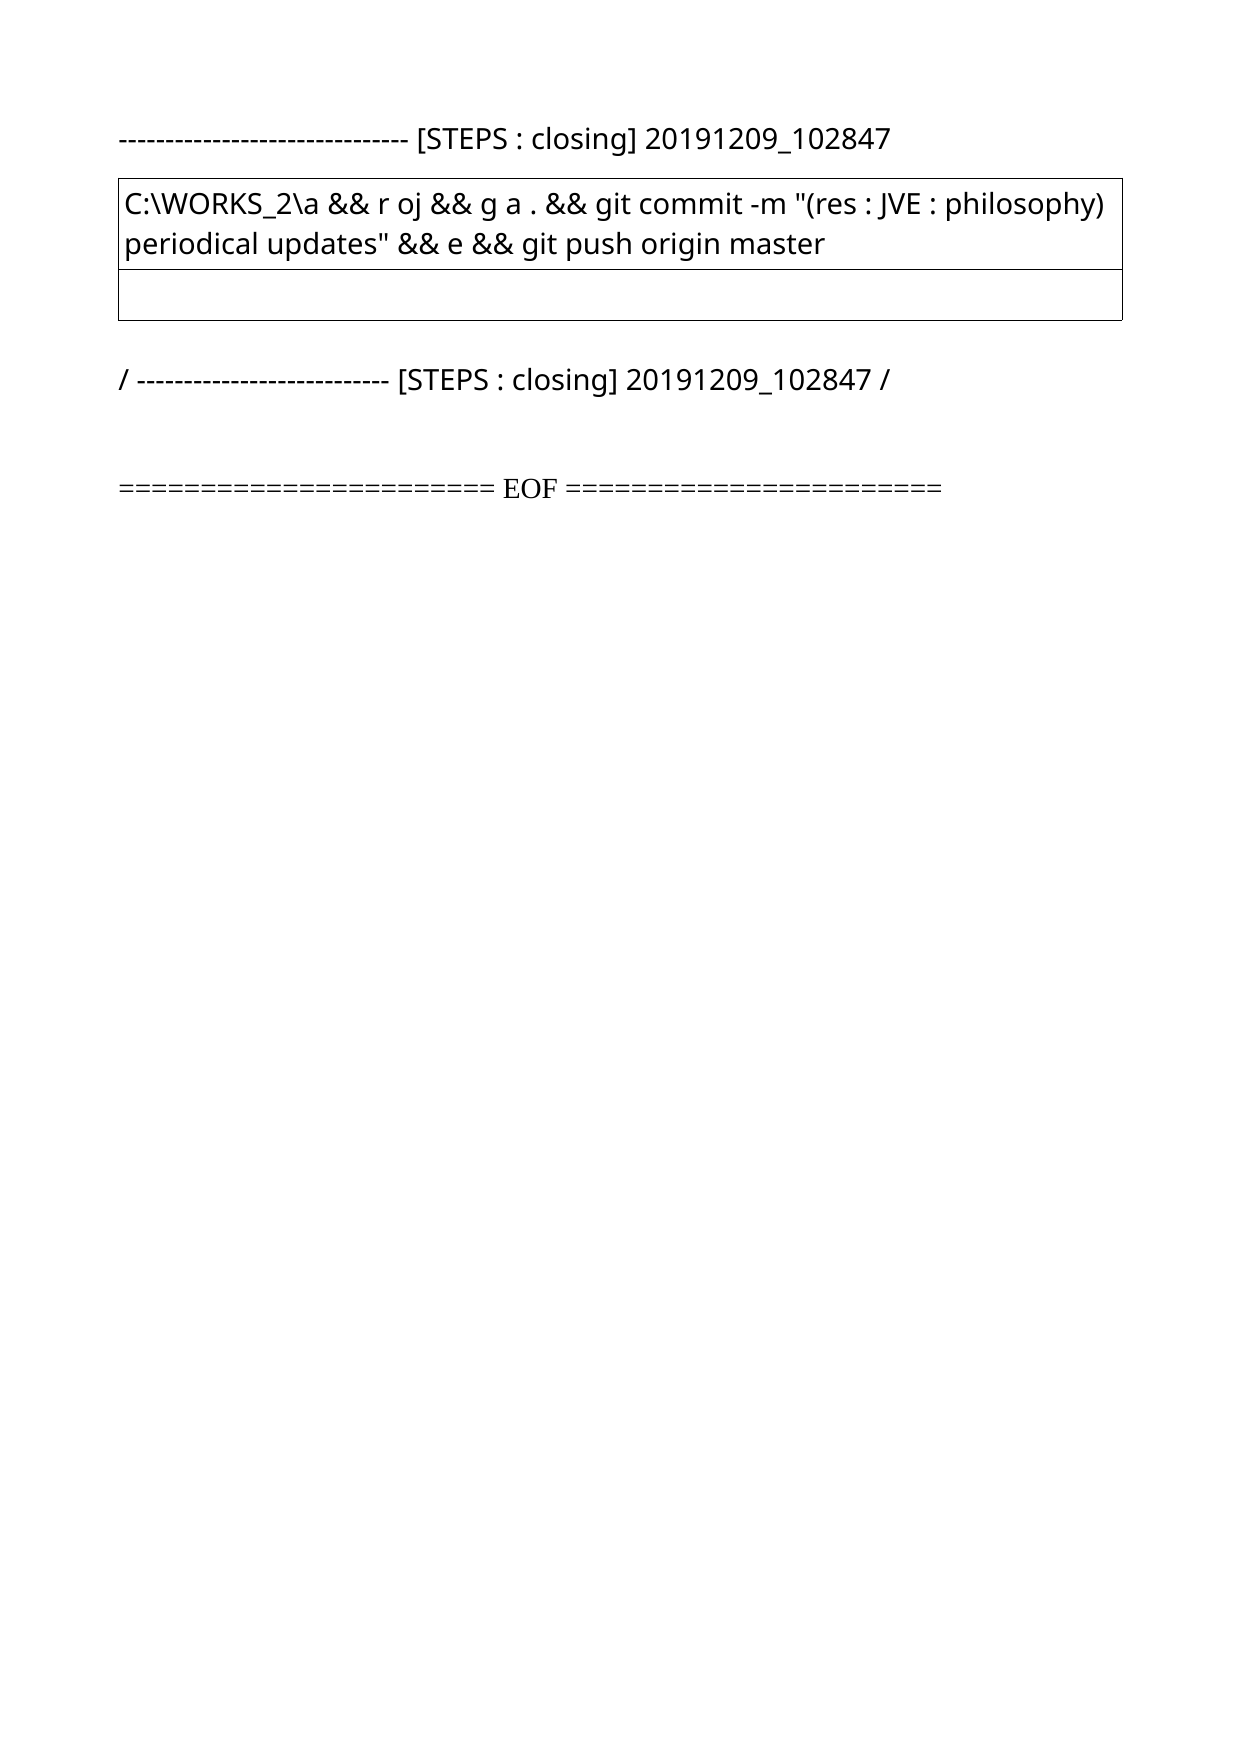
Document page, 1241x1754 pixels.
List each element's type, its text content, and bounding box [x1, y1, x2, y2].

text ------------------------------- [STEPS : closing] 20191209_102847 [118, 118, 1122, 158]
text / --------------------------- [STEPS : closing] 20191209_102847 / [118, 359, 1122, 399]
table_header C:\WORKS_2\a && r oj && g a . && git commit -m "(res : JVE : philosophy) periodical updates" && e && git push origin master [119, 179, 1122, 268]
text ======================= EOF ======================= [118, 471, 1122, 505]
table_cell [119, 270, 1122, 320]
